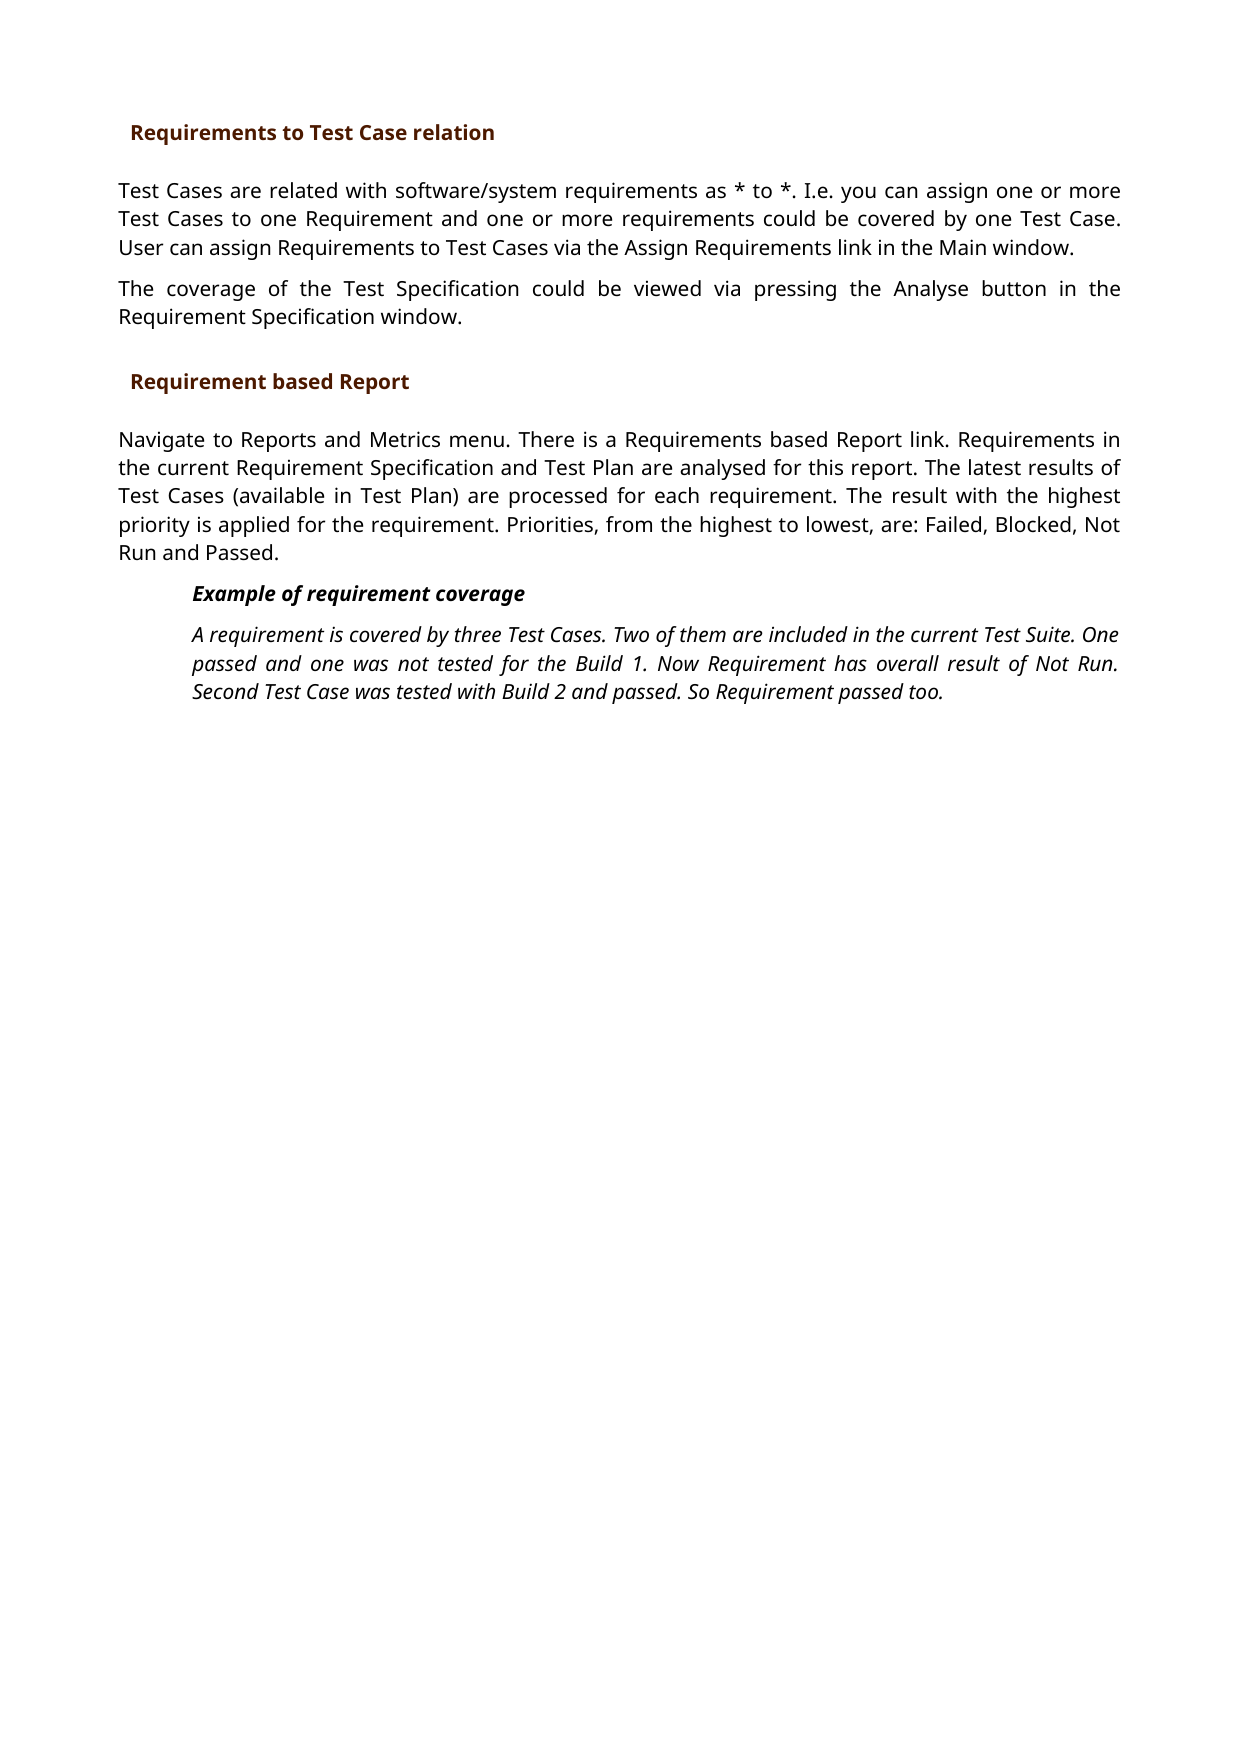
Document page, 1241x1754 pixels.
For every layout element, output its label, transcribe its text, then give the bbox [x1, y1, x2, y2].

text A requirement is covered by three Test Cases. Two of them are included in the current Test Suite. One passed and one was not tested for the Build 1. Now Requirement has overall result of Not Run. Second Test Case was tested with Build 2 and passed. So Requirement passed too. [192, 620, 1122, 706]
text Navigate to Reports and Metrics menu. There is a Requirements based Report link. Requirements in the current Requirement Specification and Test Plan are analysed for this report. The latest results of Test Cases (available in Test Plan) are processed for each requirement. The result with the highest priority is applied for the requirement. Priorities, from the highest to lowest, are: Failed, Blocked, Not Run and Passed. [118, 425, 1122, 567]
text The coverage of the Test Specification could be viewed via pressing the Analyse button in the Requirement Specification window. [118, 274, 1122, 331]
subtitle Requirement based Report [130, 367, 1111, 395]
text Test Cases are related with software/system requirements as * to *. I.e. you can assign one or more Test Cases to one Requirement and one or more requirements could be covered by one Test Case. User can assign Requirements to Test Cases via the Assign Requirements link in the Main window. [118, 176, 1122, 261]
subtitle Requirements to Test Case relation [130, 118, 1111, 147]
text Example of requirement coverage [192, 579, 1122, 608]
